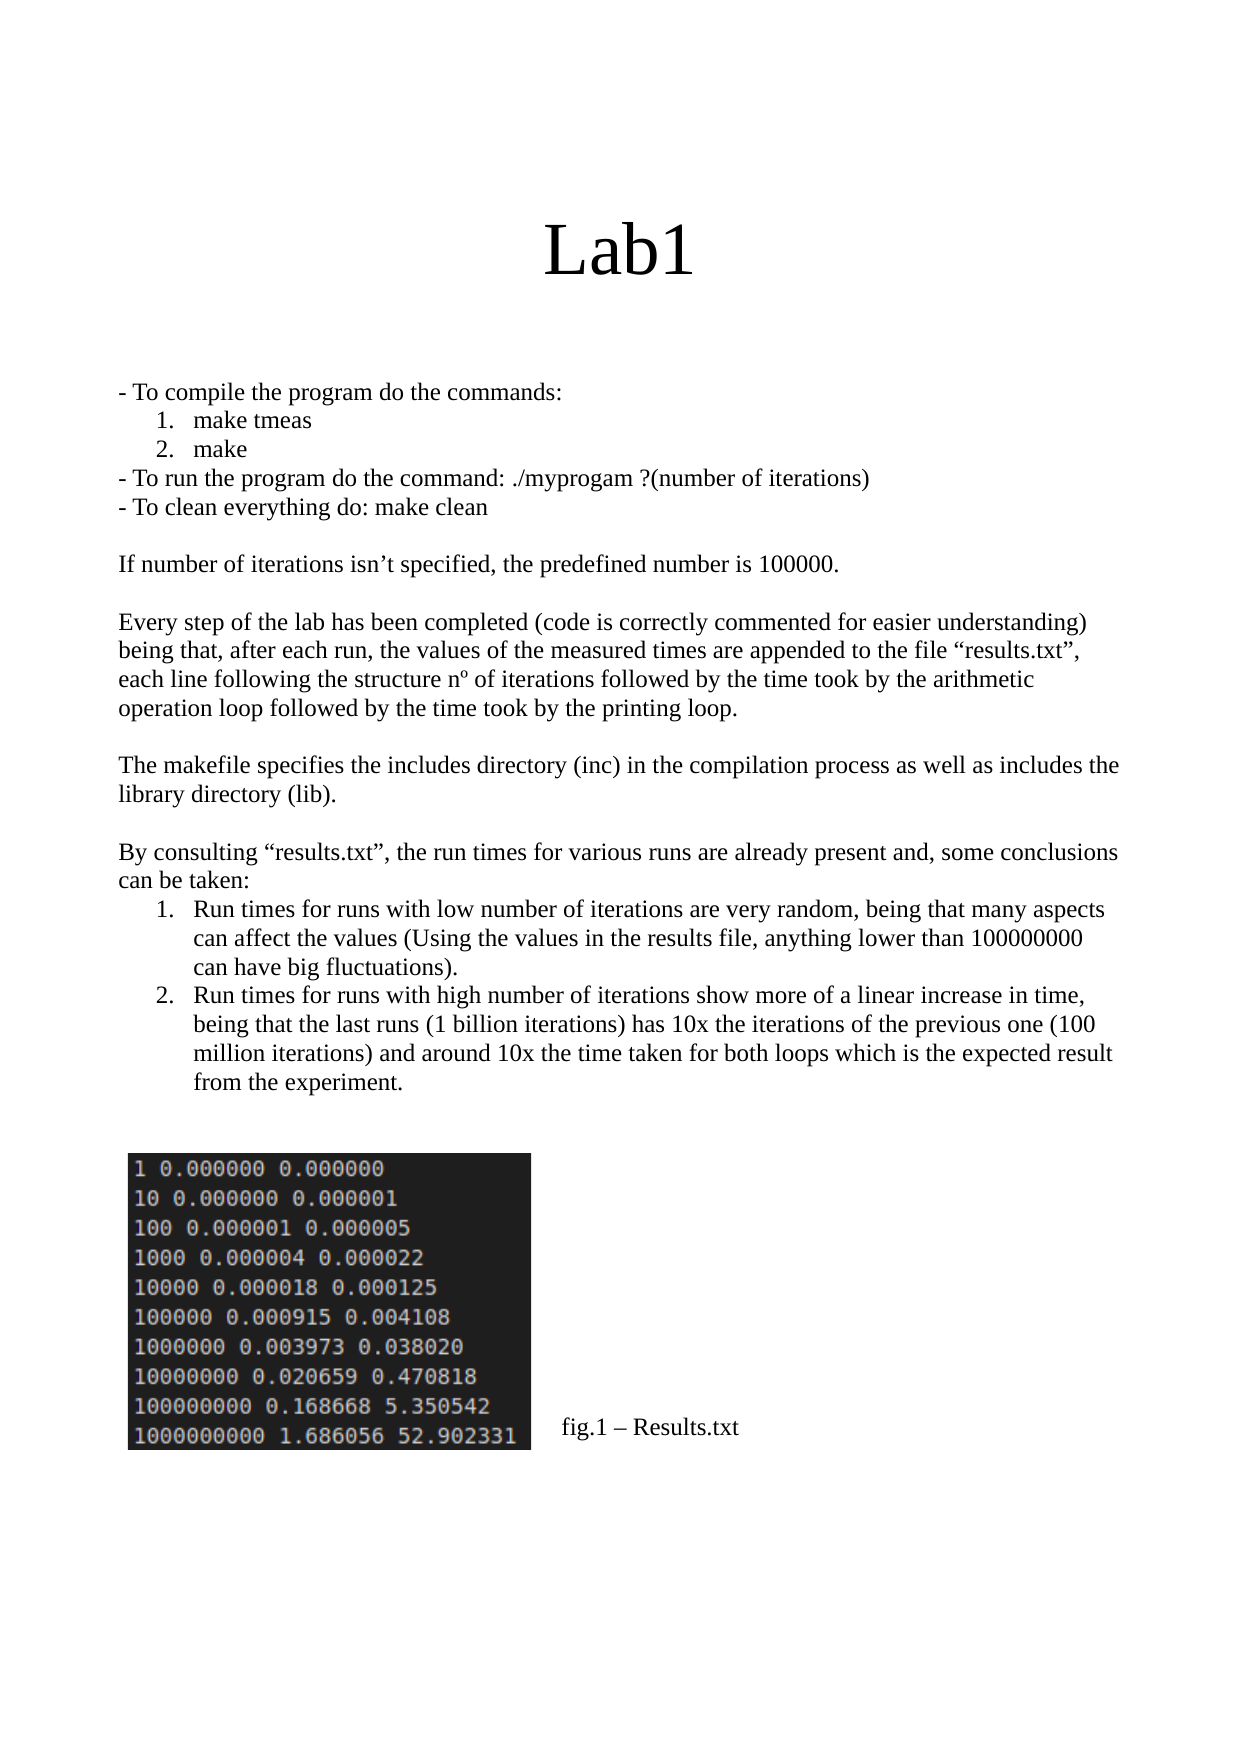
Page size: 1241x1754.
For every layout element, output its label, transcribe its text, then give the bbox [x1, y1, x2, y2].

text Lab1 [118, 204, 1122, 291]
list Run times for runs with high number of iterations show more of a linear increase in time, being that the last runs (1 billion iterations) has 10x the iterations of the previous one (100 million iterations) and around 10x the time taken for both loops which is the expected result from the experiment. [156, 981, 1122, 1096]
list make tmeas [156, 406, 1122, 434]
text If number of iterations isn’t specified, the predefined number is 100000. [118, 549, 1122, 578]
text The makefile specifies the includes directory (inc) in the compilation process as well as includes the library directory (lib). [118, 751, 1122, 808]
text fig.1 – Results.txt [532, 1412, 1122, 1441]
text - To run the program do the command: ./myprogam ?(number of iterations) [118, 463, 1122, 492]
text Every step of the lab has been completed (code is correctly commented for easier understanding) being that, after each run, the values of the measured times are appended to the file “results.txt”, each line following the structure nº of iterations followed by the time took by the arithmetic operation loop followed by the time took by the printing loop. [118, 607, 1122, 722]
list make [156, 434, 1122, 463]
text - To clean everything do: make clean [118, 492, 1122, 521]
picture [127, 1153, 532, 1450]
text By consulting “results.txt”, the run times for various runs are already present and, some conclusions can be taken: [118, 837, 1122, 894]
text - To compile the program do the commands: [118, 377, 1122, 406]
list Run times for runs with low number of iterations are very random, being that many aspects can affect the values (Using the values in the results file, anything lower than 100000000 can have big fluctuations). [156, 894, 1122, 981]
